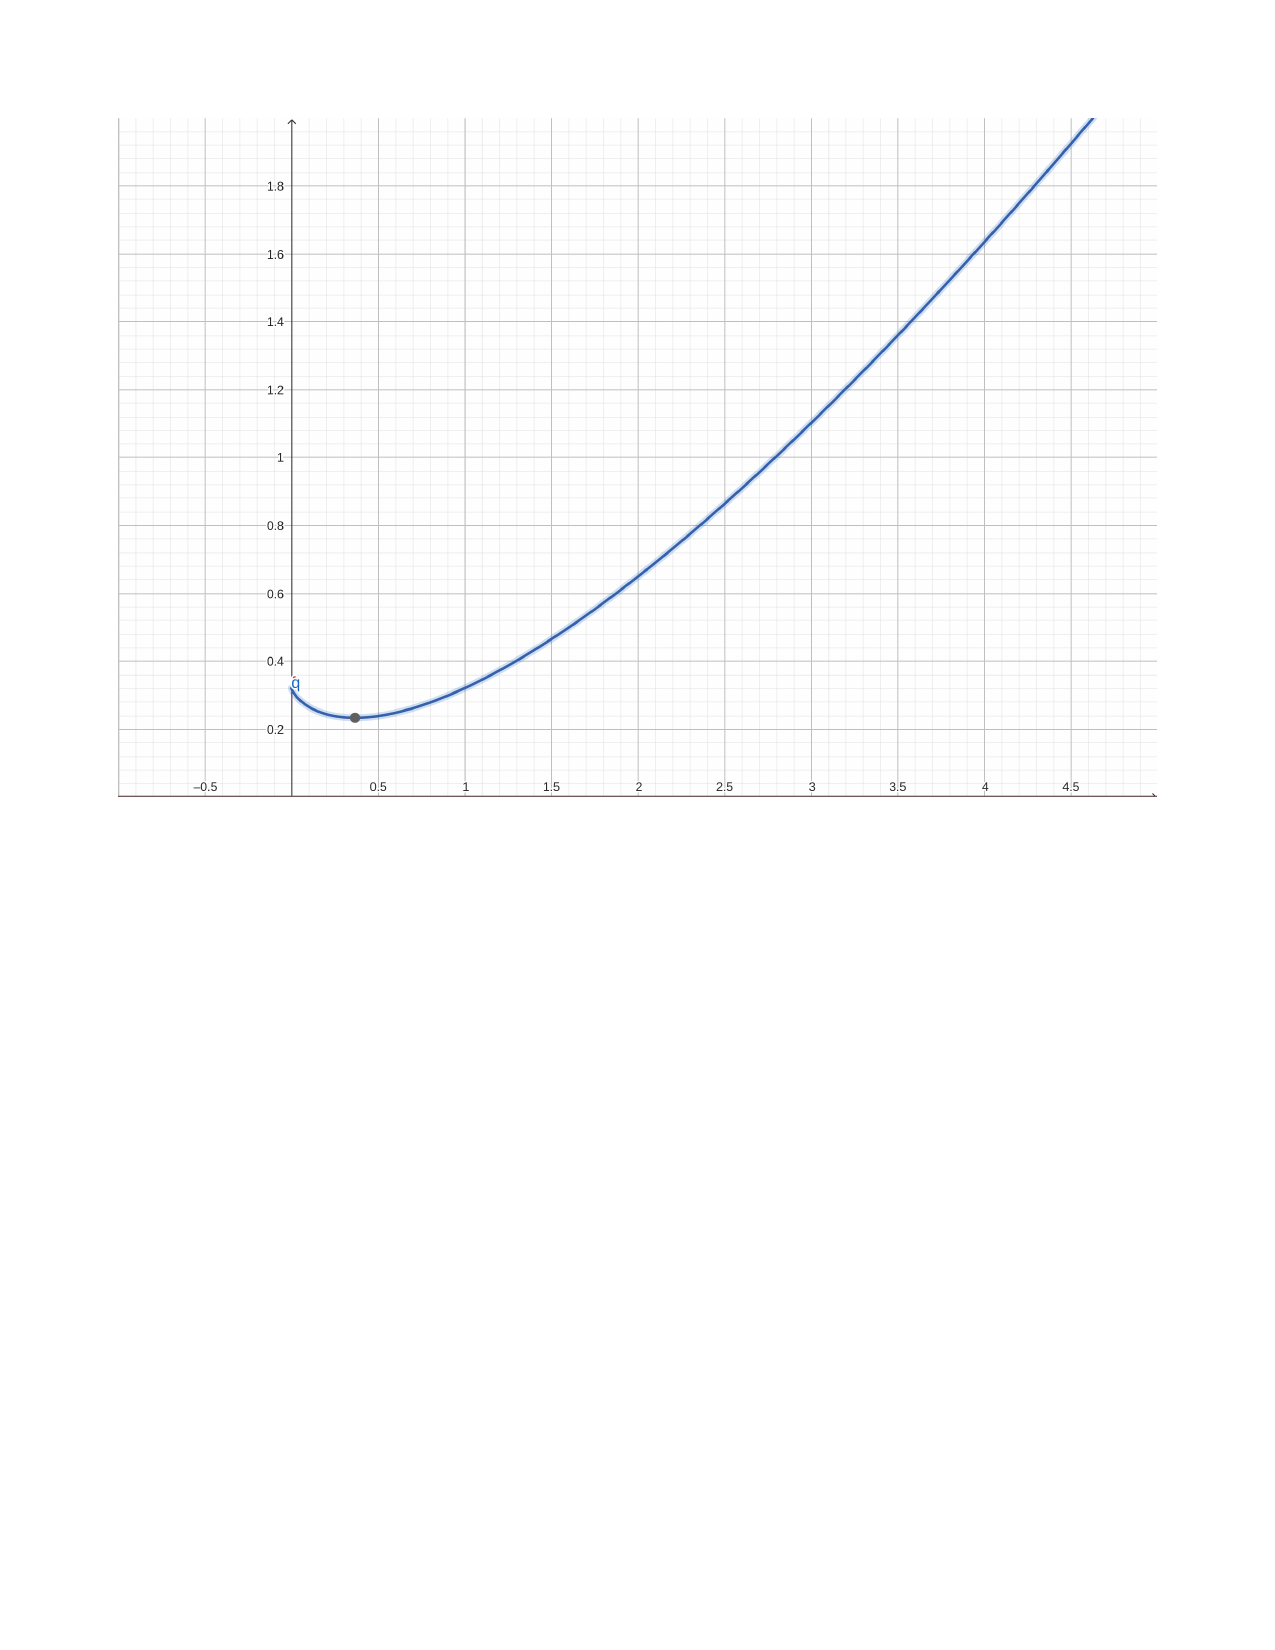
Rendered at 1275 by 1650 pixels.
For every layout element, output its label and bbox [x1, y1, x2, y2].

picture [118, 118, 1157, 797]
